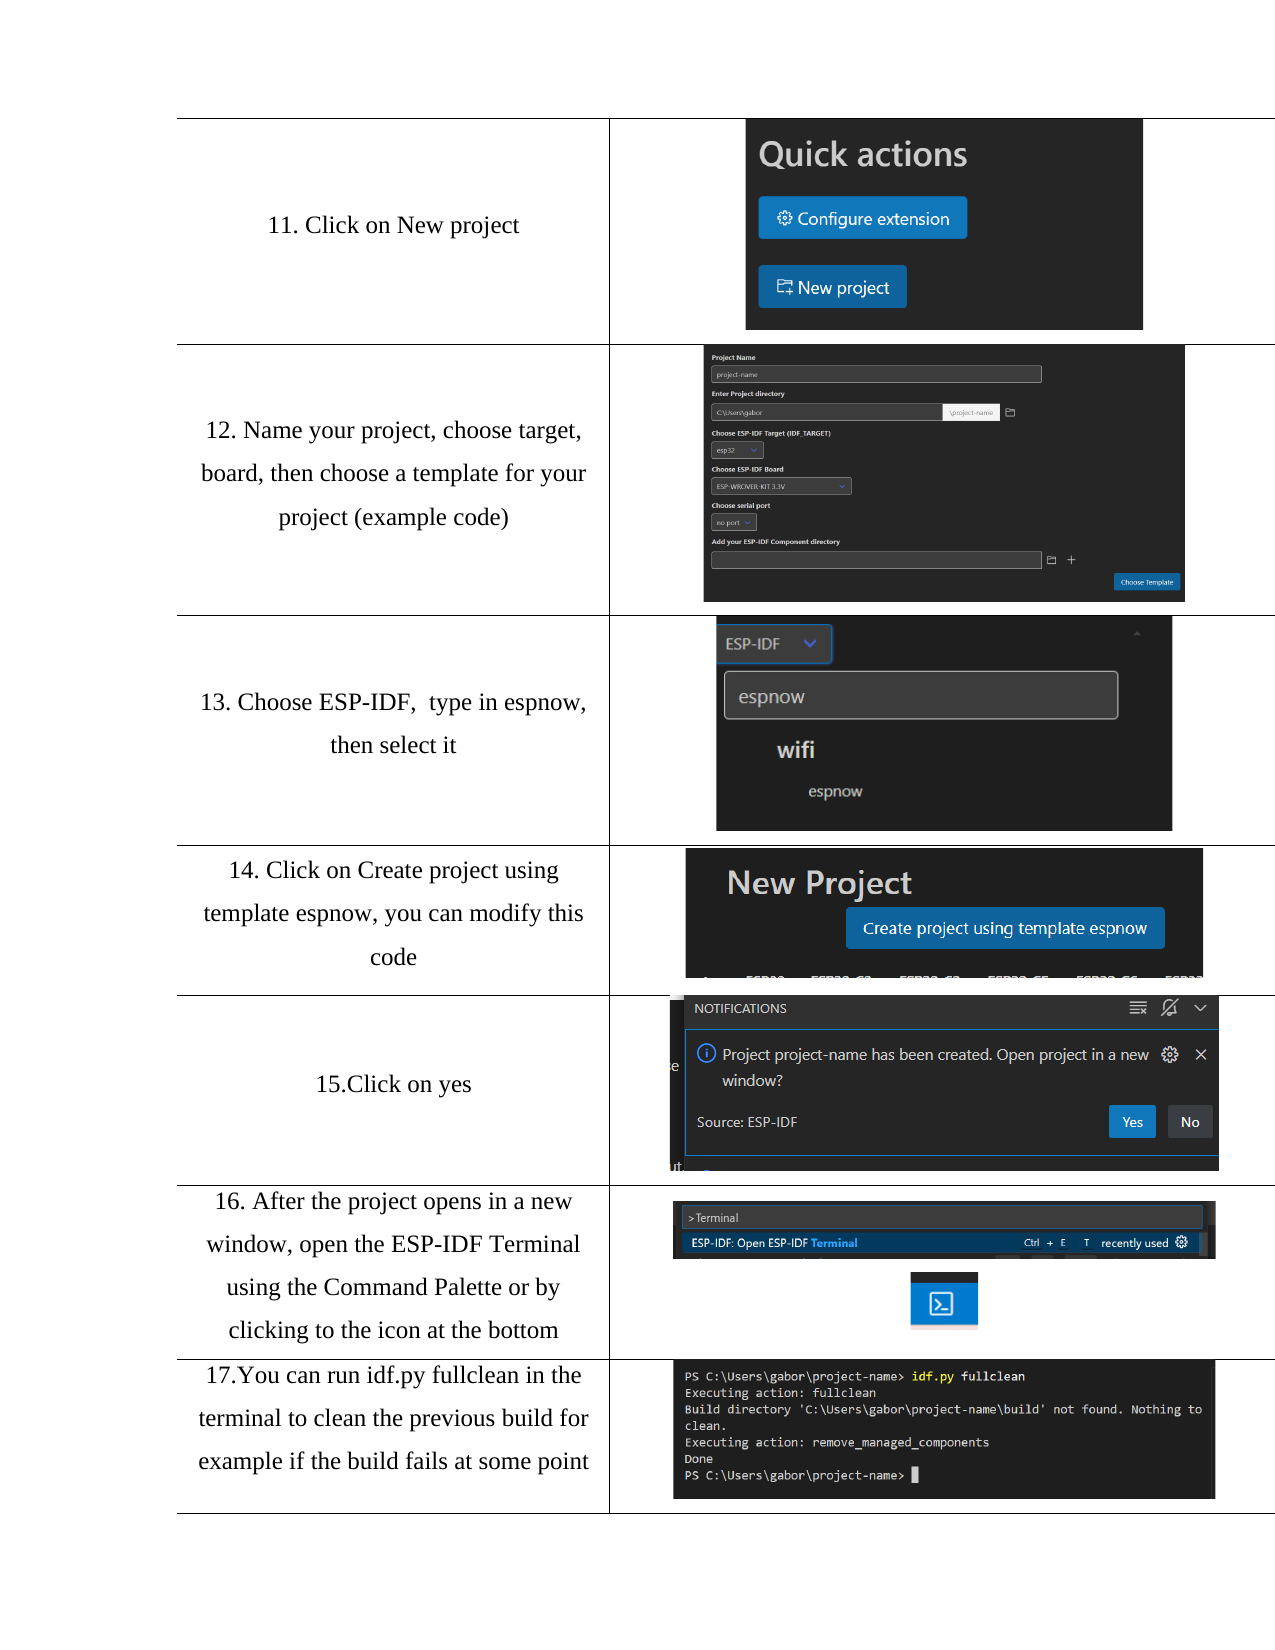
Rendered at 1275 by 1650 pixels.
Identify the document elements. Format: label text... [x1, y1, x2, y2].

table_cell 14. Click on Create project using template espnow, you can modify this code [177, 846, 609, 994]
table_cell [610, 996, 1275, 1185]
table_cell [610, 846, 1275, 994]
picture [673, 1359, 1216, 1499]
picture [910, 1272, 979, 1330]
picture [716, 616, 1173, 831]
table_cell [610, 119, 1275, 344]
picture [685, 848, 1204, 978]
table_cell 12. Name your project, choose target, board, then choose a template for your project (example code) [177, 345, 609, 615]
table_cell 11. Click on New project [177, 119, 609, 344]
table_cell [610, 345, 1275, 615]
table_cell [610, 1360, 1275, 1513]
table_cell [610, 1186, 1275, 1359]
table_cell 17.You can run idf.py fullclean in the terminal to clean the previous build for example if the build fails at some point [177, 1360, 609, 1513]
picture [673, 1201, 1216, 1259]
picture [669, 995, 1219, 1171]
table_cell 13. Choose ESP-IDF, type in espnow, then select it [177, 616, 609, 844]
table_cell 15.Click on yes [177, 996, 609, 1185]
picture [703, 344, 1185, 602]
table_cell 16. After the project opens in a new window, open the ESP-IDF Terminal using the Command Palette or by clicking to the icon at the bottom [177, 1186, 609, 1359]
picture [745, 119, 1144, 330]
table_cell [610, 616, 1275, 844]
